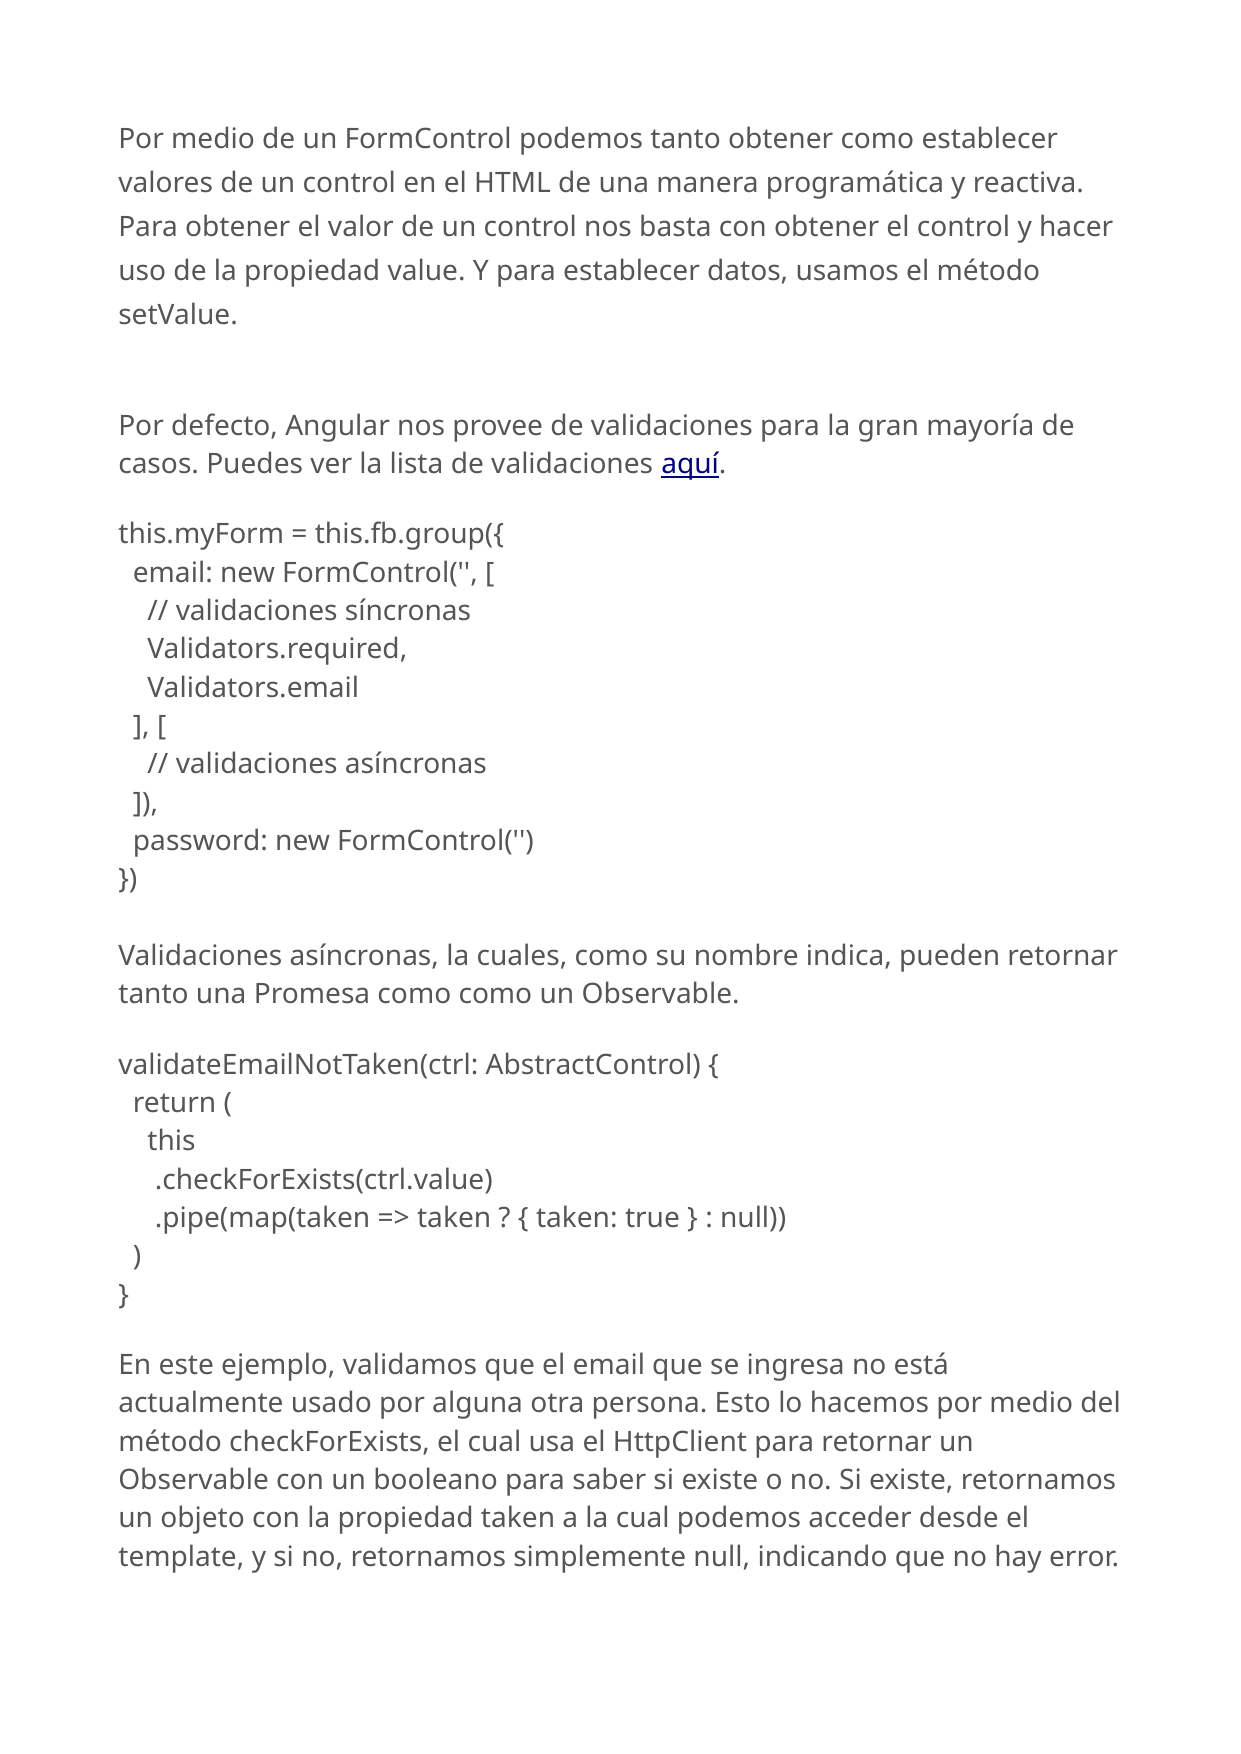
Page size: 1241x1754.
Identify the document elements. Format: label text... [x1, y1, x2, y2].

text return ( [118, 1082, 1122, 1121]
text }) [118, 859, 1122, 897]
text En este ejemplo, validamos que el email que se ingresa no está actualmente usado por alguna otra persona. Esto lo hacemos por medio del método checkForExists, el cual usa el HttpClient para retornar un Observable con un booleano para saber si existe o no. Si existe, retornamos un objeto con la propiedad taken a la cual podemos acceder desde el template, y si no, retornamos simplemente null, indicando que no hay error. [118, 1344, 1122, 1574]
text this [118, 1121, 1122, 1159]
text password: new FormControl('') [118, 820, 1122, 859]
text .pipe(map(taken => taken ? { taken: true } : null)) [118, 1197, 1122, 1236]
text ]), [118, 782, 1122, 820]
text } [118, 1274, 1122, 1312]
text this.myForm = this.fb.group({ [118, 514, 1122, 552]
text Por medio de un FormControl podemos tanto obtener como establecer valores de un control en el HTML de una manera programática y reactiva. Para obtener el valor de un control nos basta con obtener el control y hacer uso de la propiedad value. Y para establecer datos, usamos el método setValue. [118, 118, 1122, 333]
text Por defecto, Angular nos provee de validaciones para la gran mayoría de casos. Puedes ver la lista de validaciones aquí. [118, 405, 1122, 482]
text validateEmailNotTaken(ctrl: AbstractControl) { [118, 1044, 1122, 1082]
text .checkForExists(ctrl.value) [118, 1159, 1122, 1197]
text // validaciones asíncronas [118, 744, 1122, 782]
text // validaciones síncronas [118, 590, 1122, 629]
text ) [118, 1236, 1122, 1274]
text Validators.email [118, 667, 1122, 705]
text Validaciones asíncronas, la cuales, como su nombre indica, pueden retornar tanto una Promesa como como un Observable. [118, 935, 1122, 1012]
text Validators.required, [118, 629, 1122, 667]
text ], [ [118, 705, 1122, 744]
text email: new FormControl('', [ [118, 552, 1122, 590]
